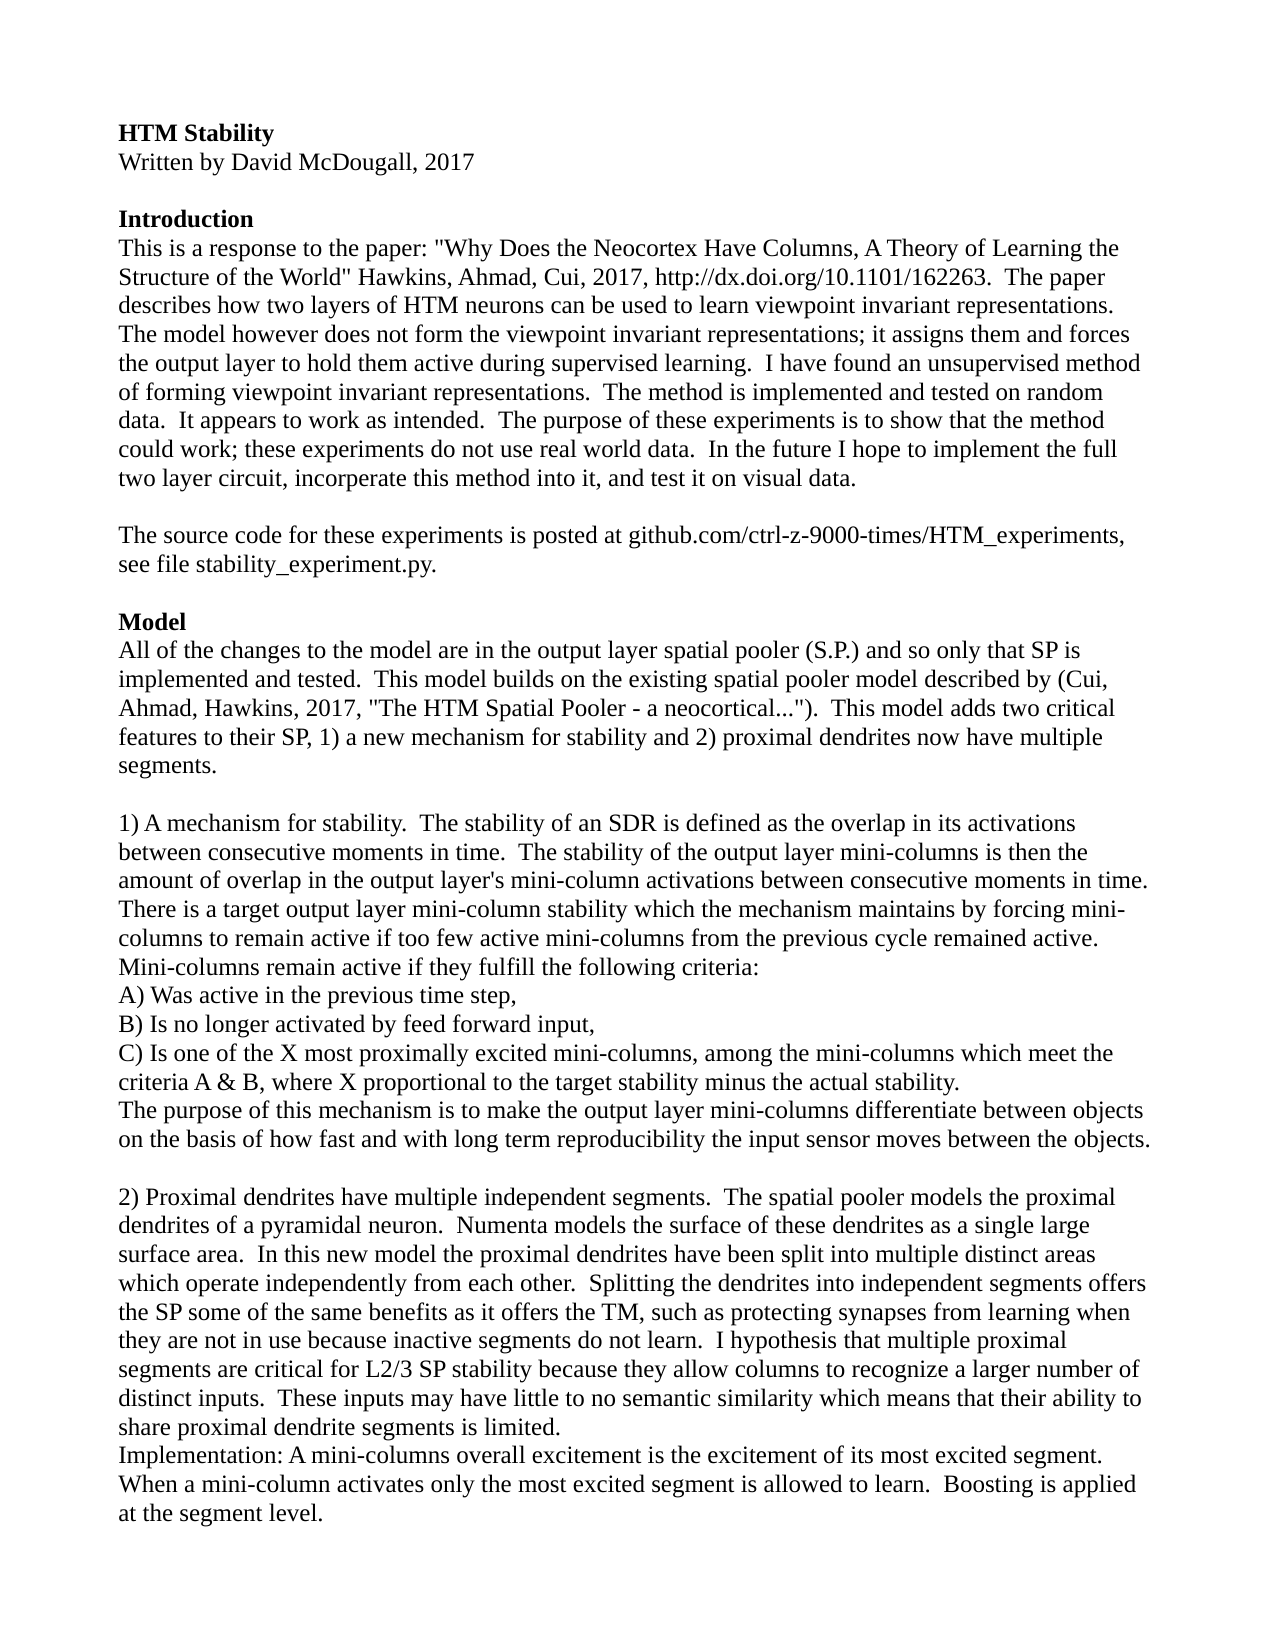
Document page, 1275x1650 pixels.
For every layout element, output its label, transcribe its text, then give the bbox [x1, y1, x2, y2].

text The source code for these experiments is posted at github.com/ctrl-z-9000-times/HTM_experiments, see file stability_experiment.py. [118, 521, 1157, 578]
text A) Was active in the previous time step, [118, 981, 1157, 1009]
text Written by David McDougall, 2017 [118, 147, 1157, 176]
text 1) A mechanism for stability. The stability of an SDR is defined as the overlap in its activations between consecutive moments in time. The stability of the output layer mini-columns is then the amount of overlap in the output layer's mini-column activations between consecutive moments in time. There is a target output layer mini-column stability which the mechanism maintains by forcing mini-columns to remain active if too few active mini-columns from the previous cycle remained active. Mini-columns remain active if they fulfill the following criteria: [118, 808, 1157, 981]
text Implementation: A mini-columns overall excitement is the excitement of its most excited segment. When a mini-column activates only the most excited segment is allowed to learn. Boosting is applied at the segment level. [118, 1441, 1157, 1527]
text The purpose of this mechanism is to make the output layer mini-columns differentiate between objects on the basis of how fast and with long term reproducibility the input sensor moves between the objects. [118, 1096, 1157, 1153]
text All of the changes to the model are in the output layer spatial pooler (S.P.) and so only that SP is implemented and tested. This model builds on the existing spatial pooler model described by (Cui, Ahmad, Hawkins, 2017, "The HTM Spatial Pooler - a neocortical..."). This model adds two critical features to their SP, 1) a new mechanism for stability and 2) proximal dendrites now have multiple segments. [118, 636, 1157, 779]
text Introduction [118, 204, 1157, 233]
text 2) Proximal dendrites have multiple independent segments. The spatial pooler models the proximal dendrites of a pyramidal neuron. Numenta models the surface of these dendrites as a single large surface area. In this new model the proximal dendrites have been split into multiple distinct areas which operate independently from each other. Splitting the dendrites into independent segments offers the SP some of the same benefits as it offers the TM, such as protecting synapses from learning when they are not in use because inactive segments do not learn. I hypothesis that multiple proximal segments are critical for L2/3 SP stability because they allow columns to recognize a larger number of distinct inputs. These inputs may have little to no semantic similarity which means that their ability to share proximal dendrite segments is limited. [118, 1182, 1157, 1441]
text HTM Stability [118, 118, 1157, 147]
text C) Is one of the X most proximally excited mini-columns, among the mini-columns which meet the criteria A & B, where X proportional to the target stability minus the actual stability. [118, 1038, 1157, 1096]
text Model [118, 607, 1157, 636]
text This is a response to the paper: "Why Does the Neocortex Have Columns, A Theory of Learning the Structure of the World" Hawkins, Ahmad, Cui, 2017, http://dx.doi.org/10.1101/162263. The paper describes how two layers of HTM neurons can be used to learn viewpoint invariant representations. The model however does not form the viewpoint invariant representations; it assigns them and forces the output layer to hold them active during supervised learning. I have found an unsupervised method of forming viewpoint invariant representations. The method is implemented and tested on random data. It appears to work as intended. The purpose of these experiments is to show that the method could work; these experiments do not use real world data. In the future I hope to implement the full two layer circuit, incorperate this method into it, and test it on visual data. [118, 233, 1157, 492]
text B) Is no longer activated by feed forward input, [118, 1009, 1157, 1038]
